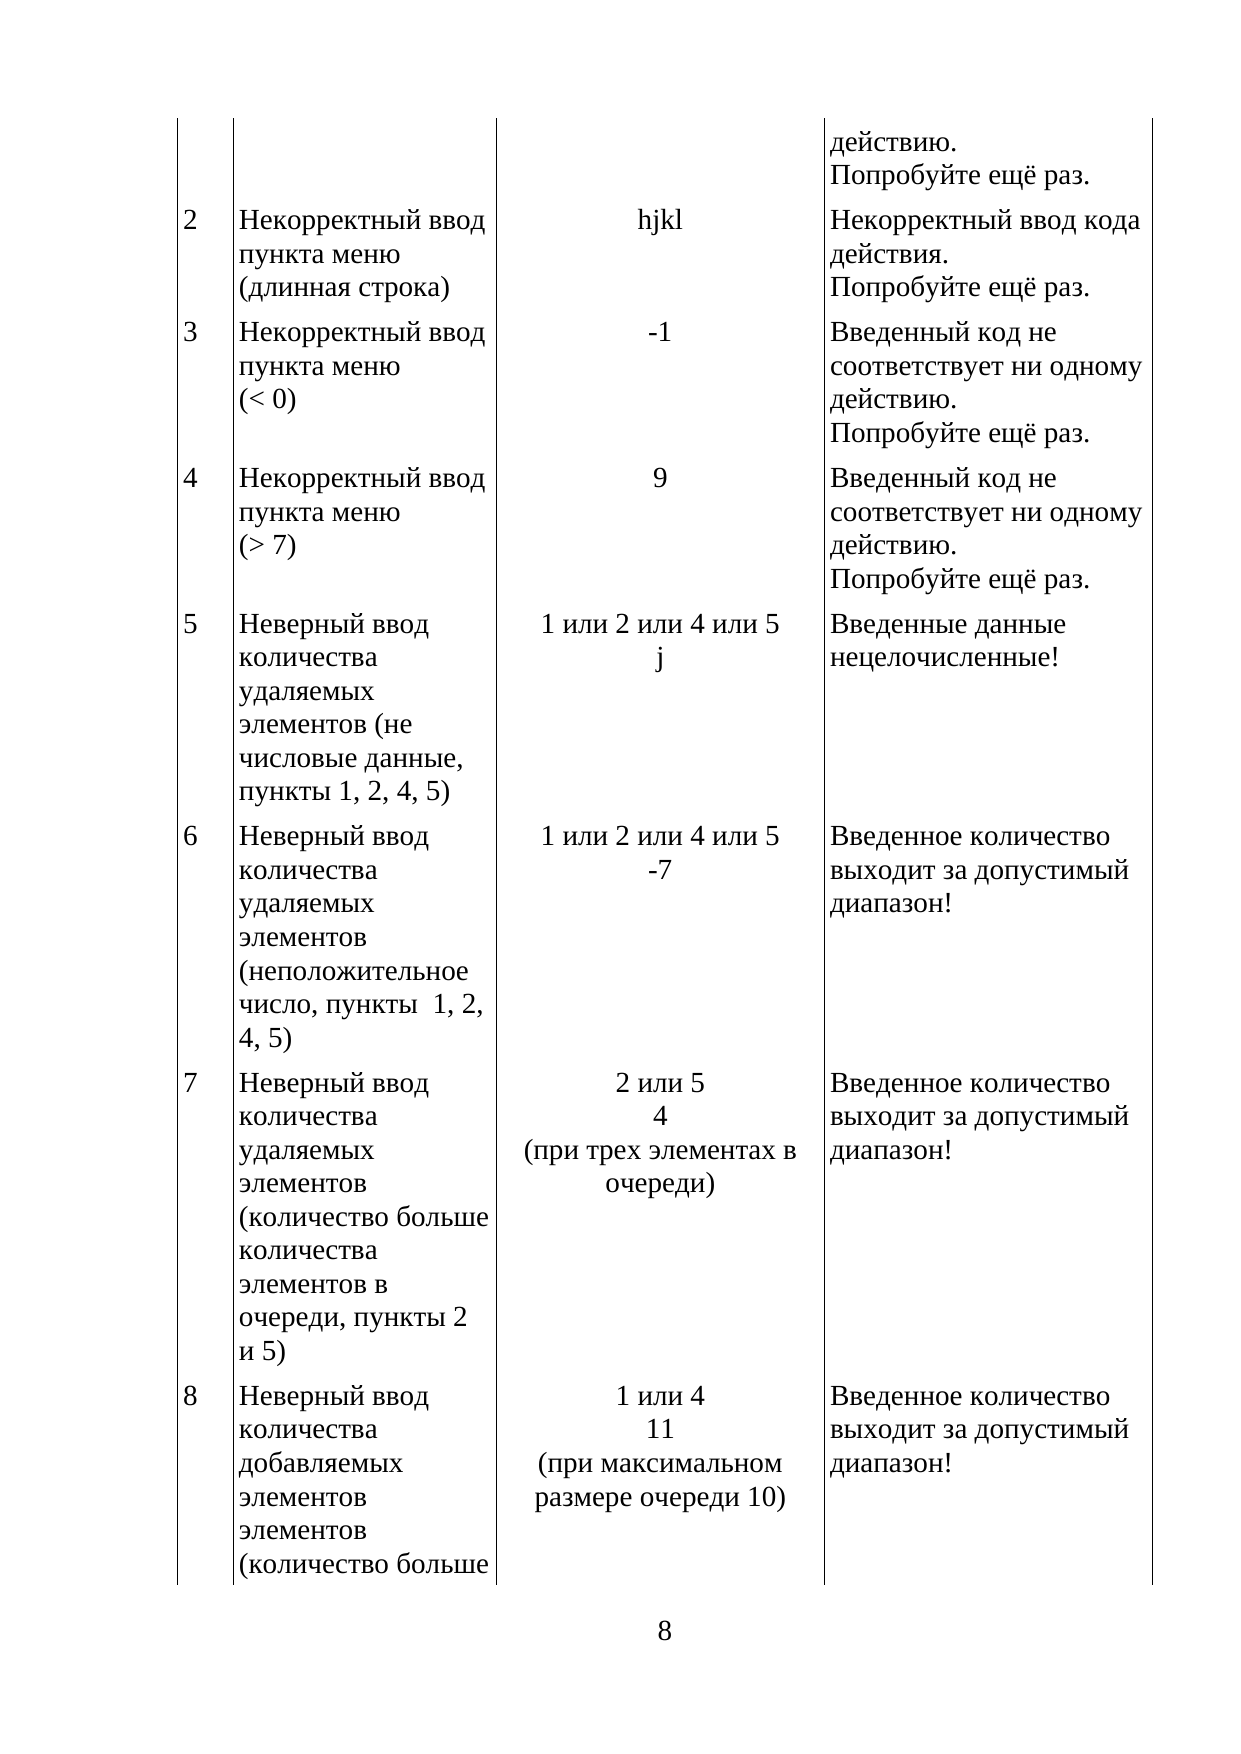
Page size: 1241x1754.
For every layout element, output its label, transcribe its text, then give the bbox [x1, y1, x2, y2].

table_cell Неверный ввод количества удаляемых элементов (не числовые данные, пункты 1, 2, 4, 5) [234, 600, 496, 813]
table_cell Введенное количество выходит за допустимый диапазон! [825, 1372, 1152, 1585]
table_cell hjkl [497, 197, 824, 309]
table_cell Неверный ввод количества добавляемых элементов элементов (количество больше [234, 1372, 496, 1585]
table_cell 8 [178, 1372, 233, 1585]
table_cell Введенное количество выходит за допустимый диапазон! [825, 1059, 1152, 1372]
table_cell Некорректный ввод пункта меню (длинная строка) [234, 197, 496, 309]
table_cell 1 или 2 или 4 или 5 j [497, 600, 824, 813]
table_cell Введенный код не соответствует ни одному действию. Попробуйте ещё раз. [825, 454, 1152, 600]
table_cell 9 [497, 454, 824, 600]
table_cell действию. Попробуйте ещё раз. [825, 118, 1152, 197]
table_cell 6 [178, 813, 233, 1059]
table_cell [234, 118, 496, 197]
table_cell Некорректный ввод кода действия. Попробуйте ещё раз. [825, 197, 1152, 309]
table_cell Неверный ввод количества удаляемых элементов (количество больше количества элементов в очереди, пункты 2 и 5) [234, 1059, 496, 1372]
table_cell 5 [178, 600, 233, 813]
table_cell 4 [178, 454, 233, 600]
table_cell 7 [178, 1059, 233, 1372]
table_cell 2 [178, 197, 233, 309]
table_cell Введенное количество выходит за допустимый диапазон! [825, 813, 1152, 1059]
table_cell Введенные данные нецелочисленные! [825, 600, 1152, 813]
table_cell 2 или 5 4 (при трех элементах в очереди) [497, 1059, 824, 1372]
table_cell 1 или 2 или 4 или 5 -7 [497, 813, 824, 1059]
table_cell Некорректный ввод пункта меню (< 0) [234, 309, 496, 454]
table_cell Неверный ввод количества удаляемых элементов (неположительное число, пункты 1, 2, 4, 5) [234, 813, 496, 1059]
table_cell -1 [497, 309, 824, 454]
table_cell Некорректный ввод пункта меню (> 7) [234, 454, 496, 600]
table_cell 1 или 4 11 (при максимальном размере очереди 10) [497, 1372, 824, 1585]
table_cell 3 [178, 309, 233, 454]
table_cell [178, 118, 233, 197]
table_cell [497, 118, 824, 197]
table_cell Введенный код не соответствует ни одному действию. Попробуйте ещё раз. [825, 309, 1152, 454]
